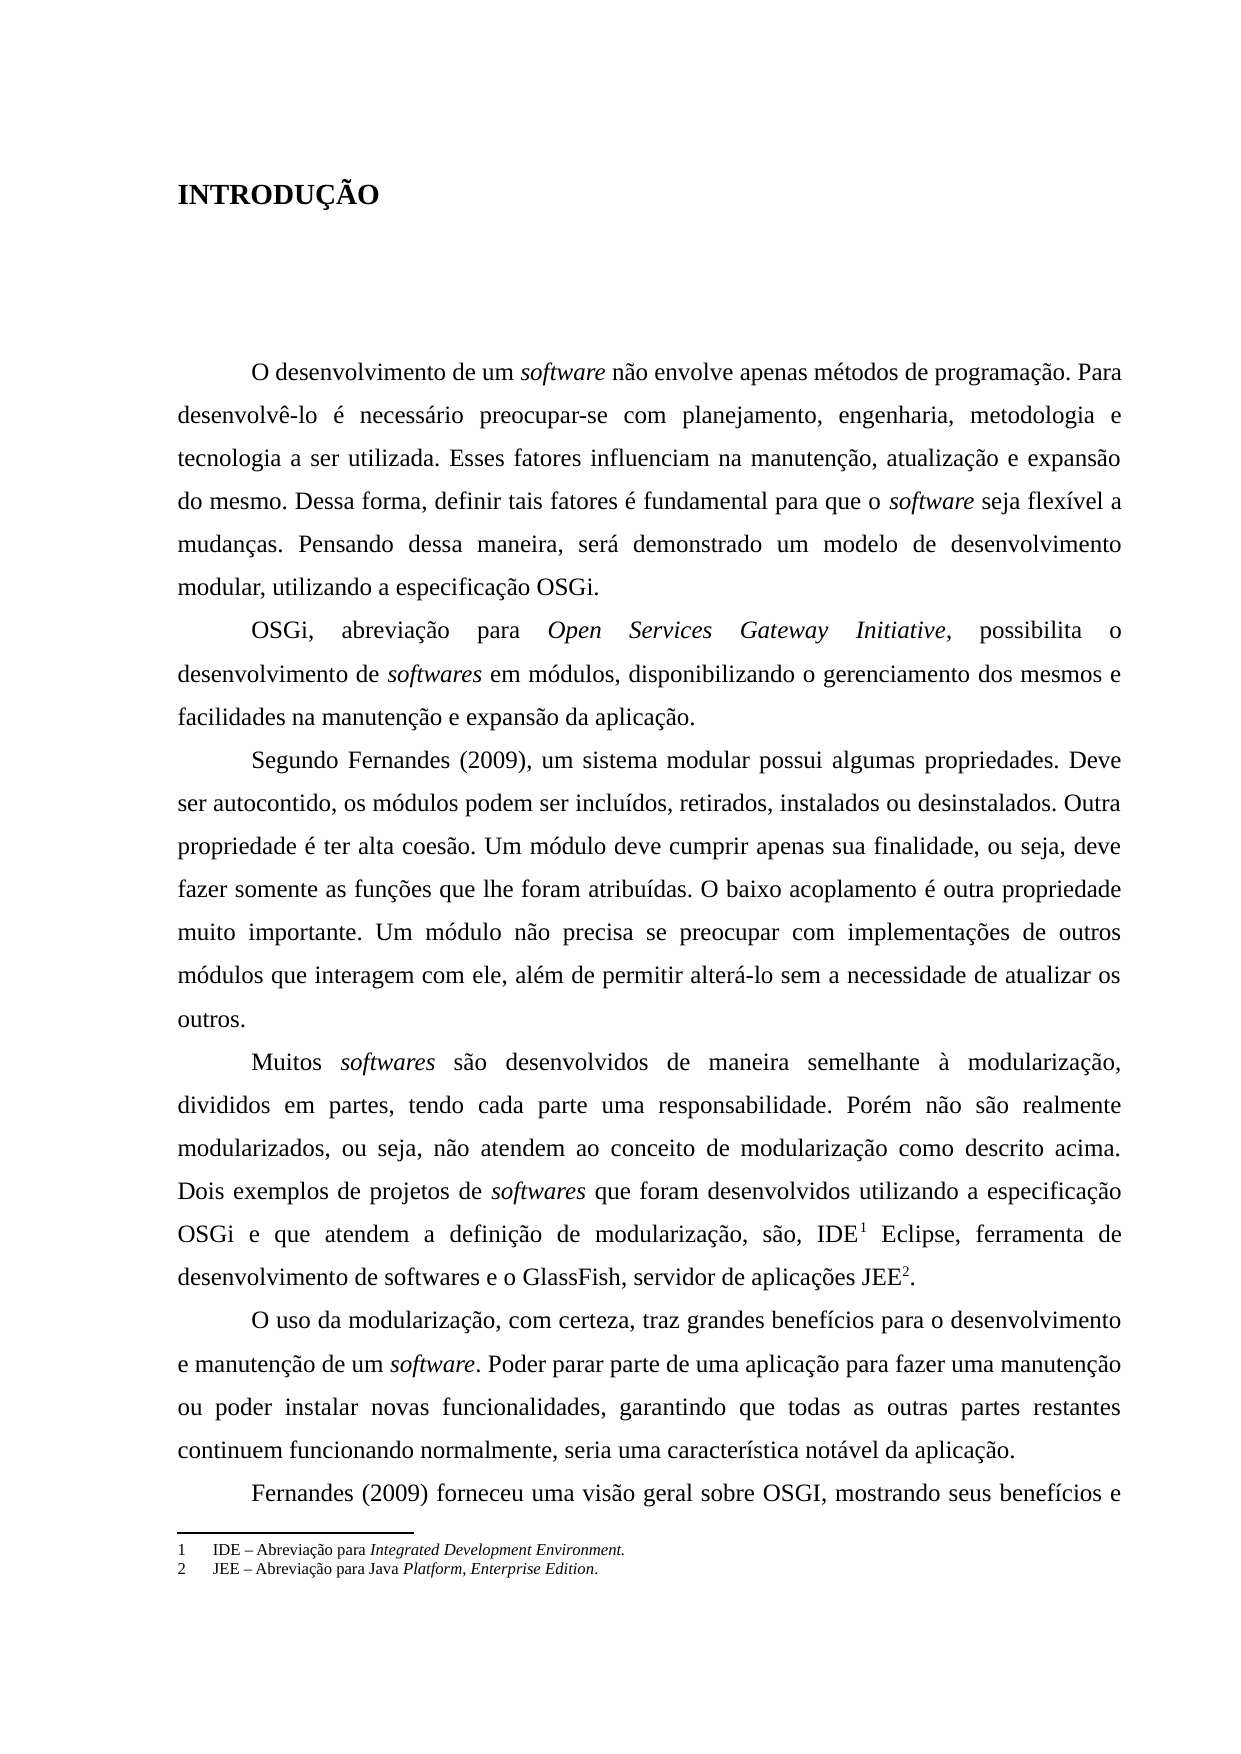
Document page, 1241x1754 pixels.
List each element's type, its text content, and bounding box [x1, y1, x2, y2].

text Segundo Fernandes (2009), um sistema modular possui algumas propriedades. Deve ser autocontido, os módulos podem ser incluídos, retirados, instalados ou desinstalados. Outra propriedade é ter alta coesão. Um módulo deve cumprir apenas sua finalidade, ou seja, deve fazer somente as funções que lhe foram atribuídas. O baixo acoplamento é outra propriedade muito importante. Um módulo não precisa se preocupar com implementações de outros módulos que interagem com ele, além de permitir alterá-lo sem a necessidade de atualizar os outros. [177, 745, 1122, 1032]
text JEE – Abreviação para Java Platform, Enterprise Edition. [177, 1558, 1122, 1578]
text OSGi, abreviação para Open Services Gateway Initiative, possibilita o desenvolvimento de softwares em módulos, disponibilizando o gerenciamento dos mesmos e facilidades na manutenção e expansão da aplicação. [177, 616, 1122, 731]
text O desenvolvimento de um software não envolve apenas métodos de programação. Para desenvolvê-lo é necessário preocupar-se com planejamento, engenharia, metodologia e tecnologia a ser utilizada. Esses fatores influenciam na manutenção, atualização e expansão do mesmo. Dessa forma, definir tais fatores é fundamental para que o software seja flexível a mudanças. Pensando dessa maneira, será demonstrado um modelo de desenvolvimento modular, utilizando a especificação OSGi. [177, 357, 1122, 601]
text Fernandes (2009) forneceu uma visão geral sobre OSGI, mostrando seus benefícios e [177, 1478, 1122, 1507]
text IDE – Abreviação para Integrated Development Environment. [177, 1539, 1122, 1558]
text O uso da modularização, com certeza, traz grandes benefícios para o desenvolvimento e manutenção de um software. Poder parar parte de uma aplicação para fazer uma manutenção ou poder instalar novas funcionalidades, garantindo que todas as outras partes restantes continuem funcionando normalmente, seria uma característica notável da aplicação. [177, 1306, 1122, 1464]
text Muitos softwares são desenvolvidos de maneira semelhante à modularização, divididos em partes, tendo cada parte uma responsabilidade. Porém não são realmente modularizados, ou seja, não atendem ao conceito de modularização como descrito acima. Dois exemplos de projetos de softwares que foram desenvolvidos utilizando a especificação OSGi e que atendem a definição de modularização, são, IDE Eclipse, ferramenta de desenvolvimento de softwares e o GlassFish, servidor de aplicações JEE. [177, 1047, 1122, 1291]
subtitle Introdução [177, 177, 1122, 211]
